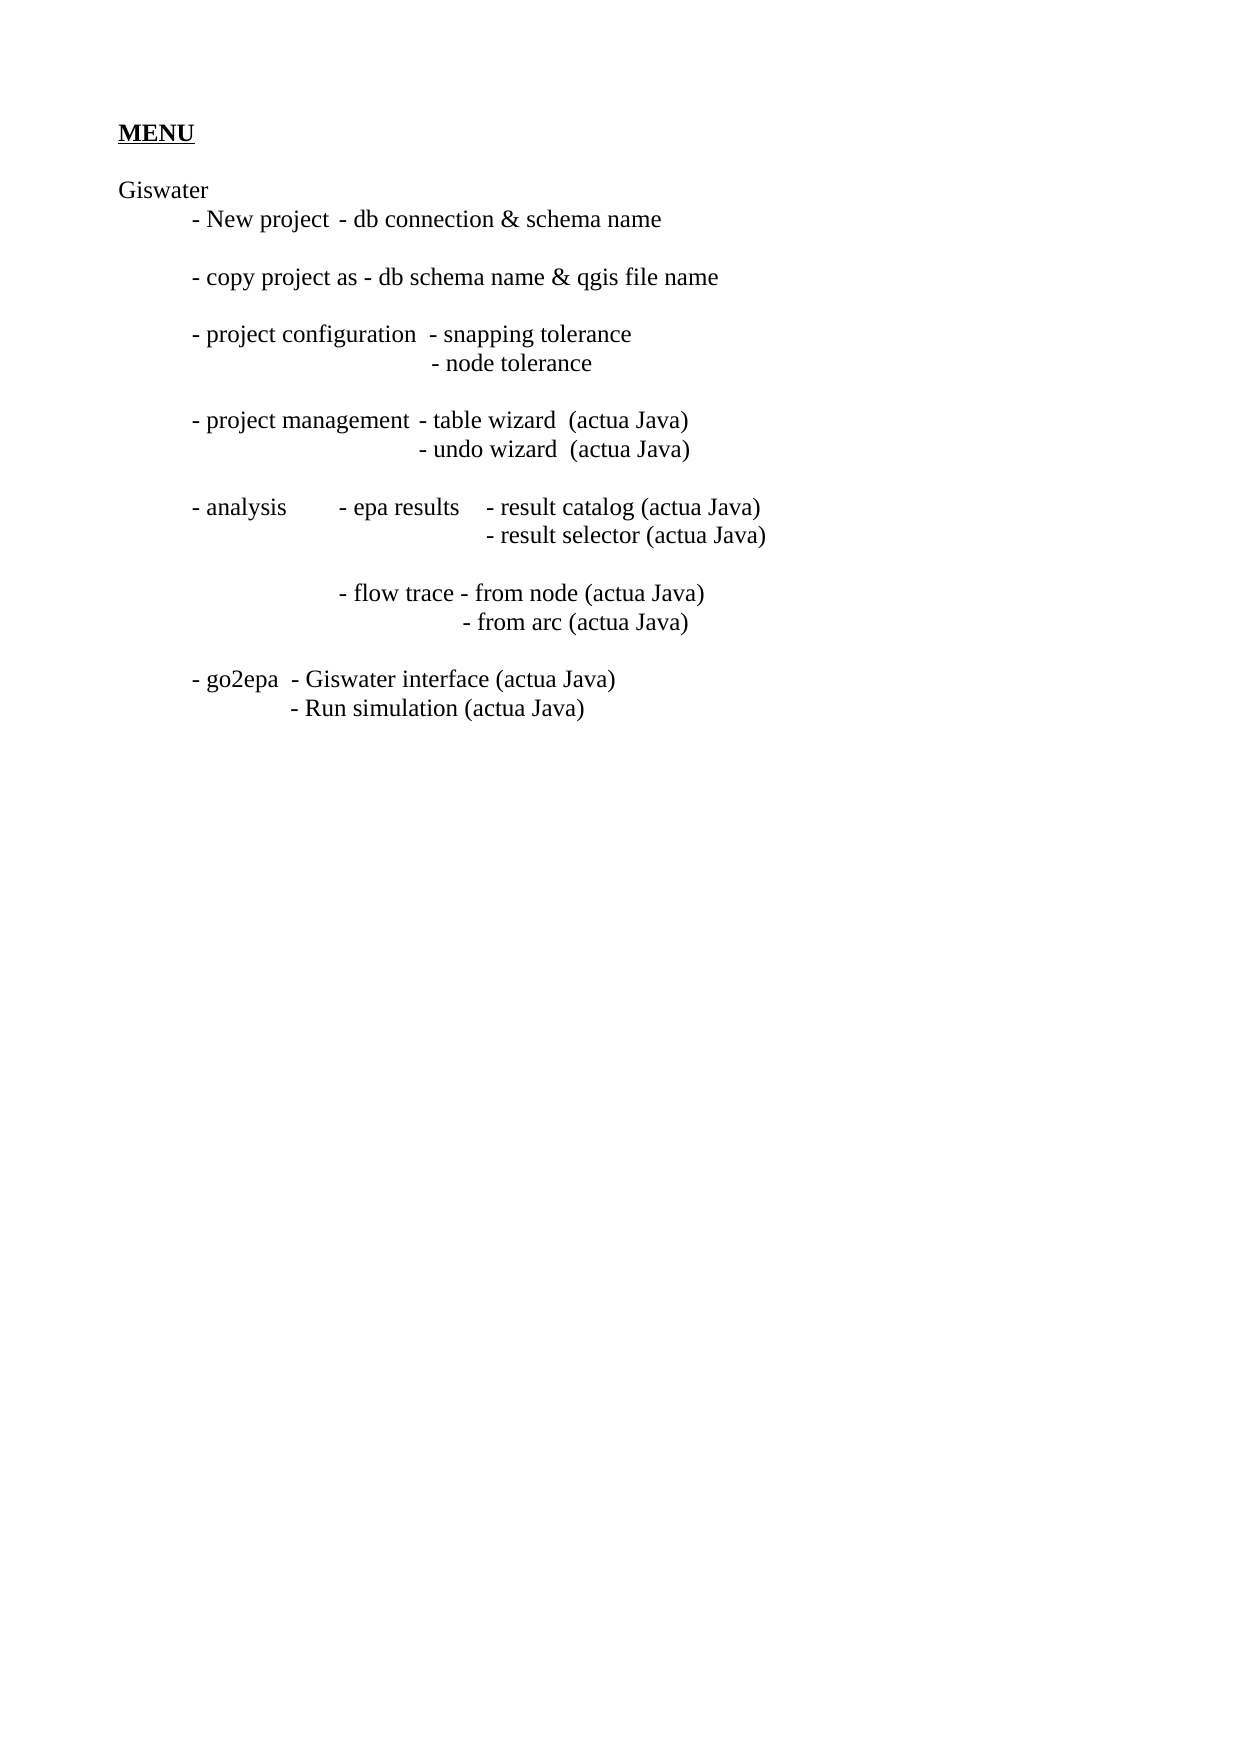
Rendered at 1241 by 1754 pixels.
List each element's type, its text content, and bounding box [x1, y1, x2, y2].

text - node tolerance [118, 348, 1122, 377]
text - from arc (actua Java) [118, 607, 1122, 636]
text - New project - db connection & schema name [118, 204, 1122, 233]
text - project configuration - snapping tolerance [118, 319, 1122, 348]
text - copy project as - db schema name & qgis file name [118, 262, 1122, 291]
text MENU [118, 118, 1122, 147]
text - undo wizard (actua Java) [118, 434, 1122, 463]
text - analysis - epa results - result catalog (actua Java) [118, 492, 1122, 521]
text - Run simulation (actua Java) [118, 693, 1122, 722]
text - go2epa - Giswater interface (actua Java) [118, 664, 1122, 693]
text - project management - table wizard (actua Java) [118, 406, 1122, 434]
text - result selector (actua Java) [118, 521, 1122, 549]
text - flow trace - from node (actua Java) [118, 578, 1122, 607]
text Giswater [118, 176, 1122, 204]
